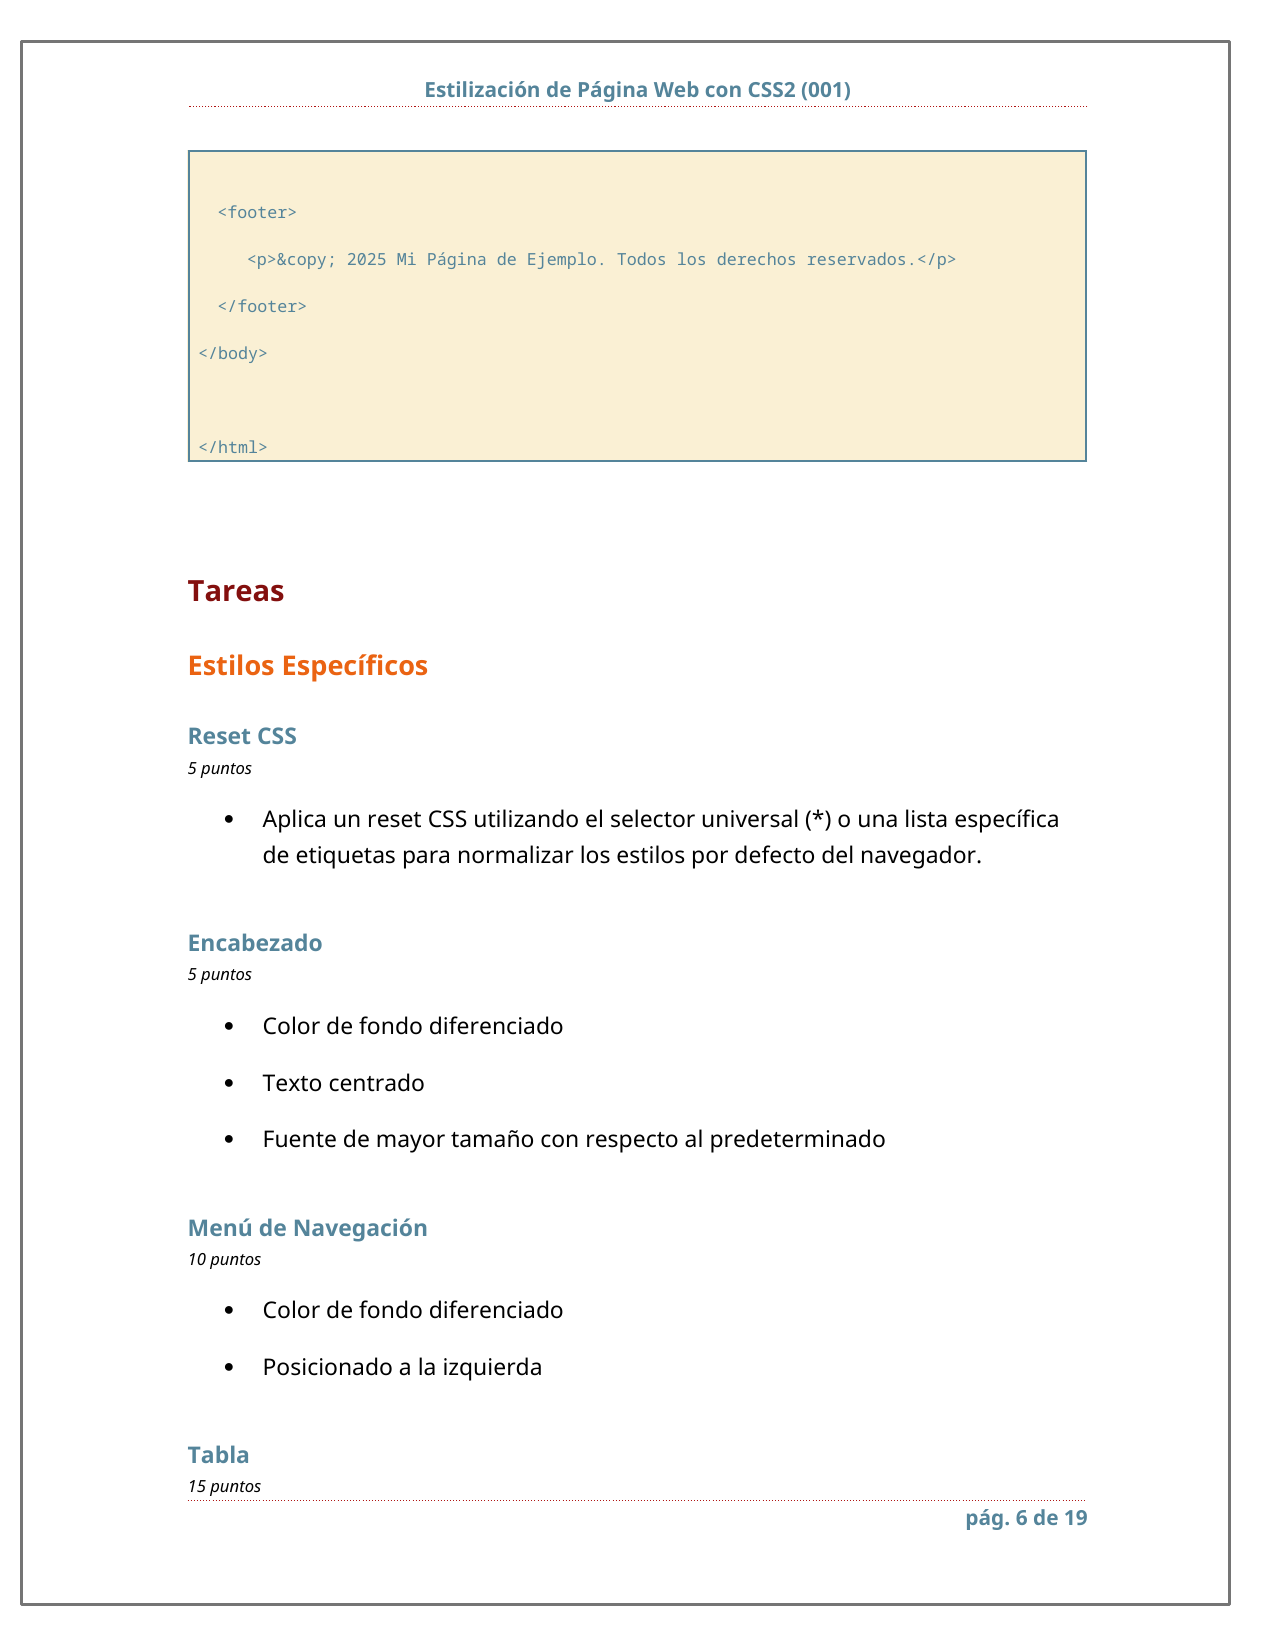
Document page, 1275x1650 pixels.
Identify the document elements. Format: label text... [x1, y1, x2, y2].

subtitle Encabezado [187, 927, 1087, 958]
text 5 puntos [187, 756, 1087, 779]
list Posicionado a la izquierda [225, 1351, 1087, 1382]
text </footer> [190, 291, 1085, 317]
list Color de fondo diferenciado [225, 1294, 1087, 1326]
list Color de fondo diferenciado [225, 1010, 1087, 1041]
text 5 puntos [187, 963, 1087, 986]
list Fuente de mayor tamaño con respecto al predeterminado [225, 1123, 1087, 1155]
subtitle Tabla [187, 1439, 1087, 1470]
text 10 puntos [187, 1247, 1087, 1270]
list Aplica un reset CSS utilizando el selector universal (*) o una lista específica de etiquetas para normalizar los estilos por defecto del navegador. [225, 803, 1087, 870]
text </body> [190, 337, 1085, 364]
text <footer> [190, 197, 1085, 224]
text <p>&copy; 2025 Mi Página de Ejemplo. Todos los derechos reservados.</p> [190, 244, 1085, 271]
subtitle Reset CSS [187, 720, 1087, 752]
text 15 puntos [187, 1475, 1087, 1498]
subtitle Tareas [187, 570, 1087, 609]
subtitle Menú de Navegación [187, 1211, 1087, 1243]
subtitle Estilos Específicos [187, 647, 1087, 683]
list Texto centrado [225, 1067, 1087, 1098]
text </html> [190, 431, 1085, 460]
